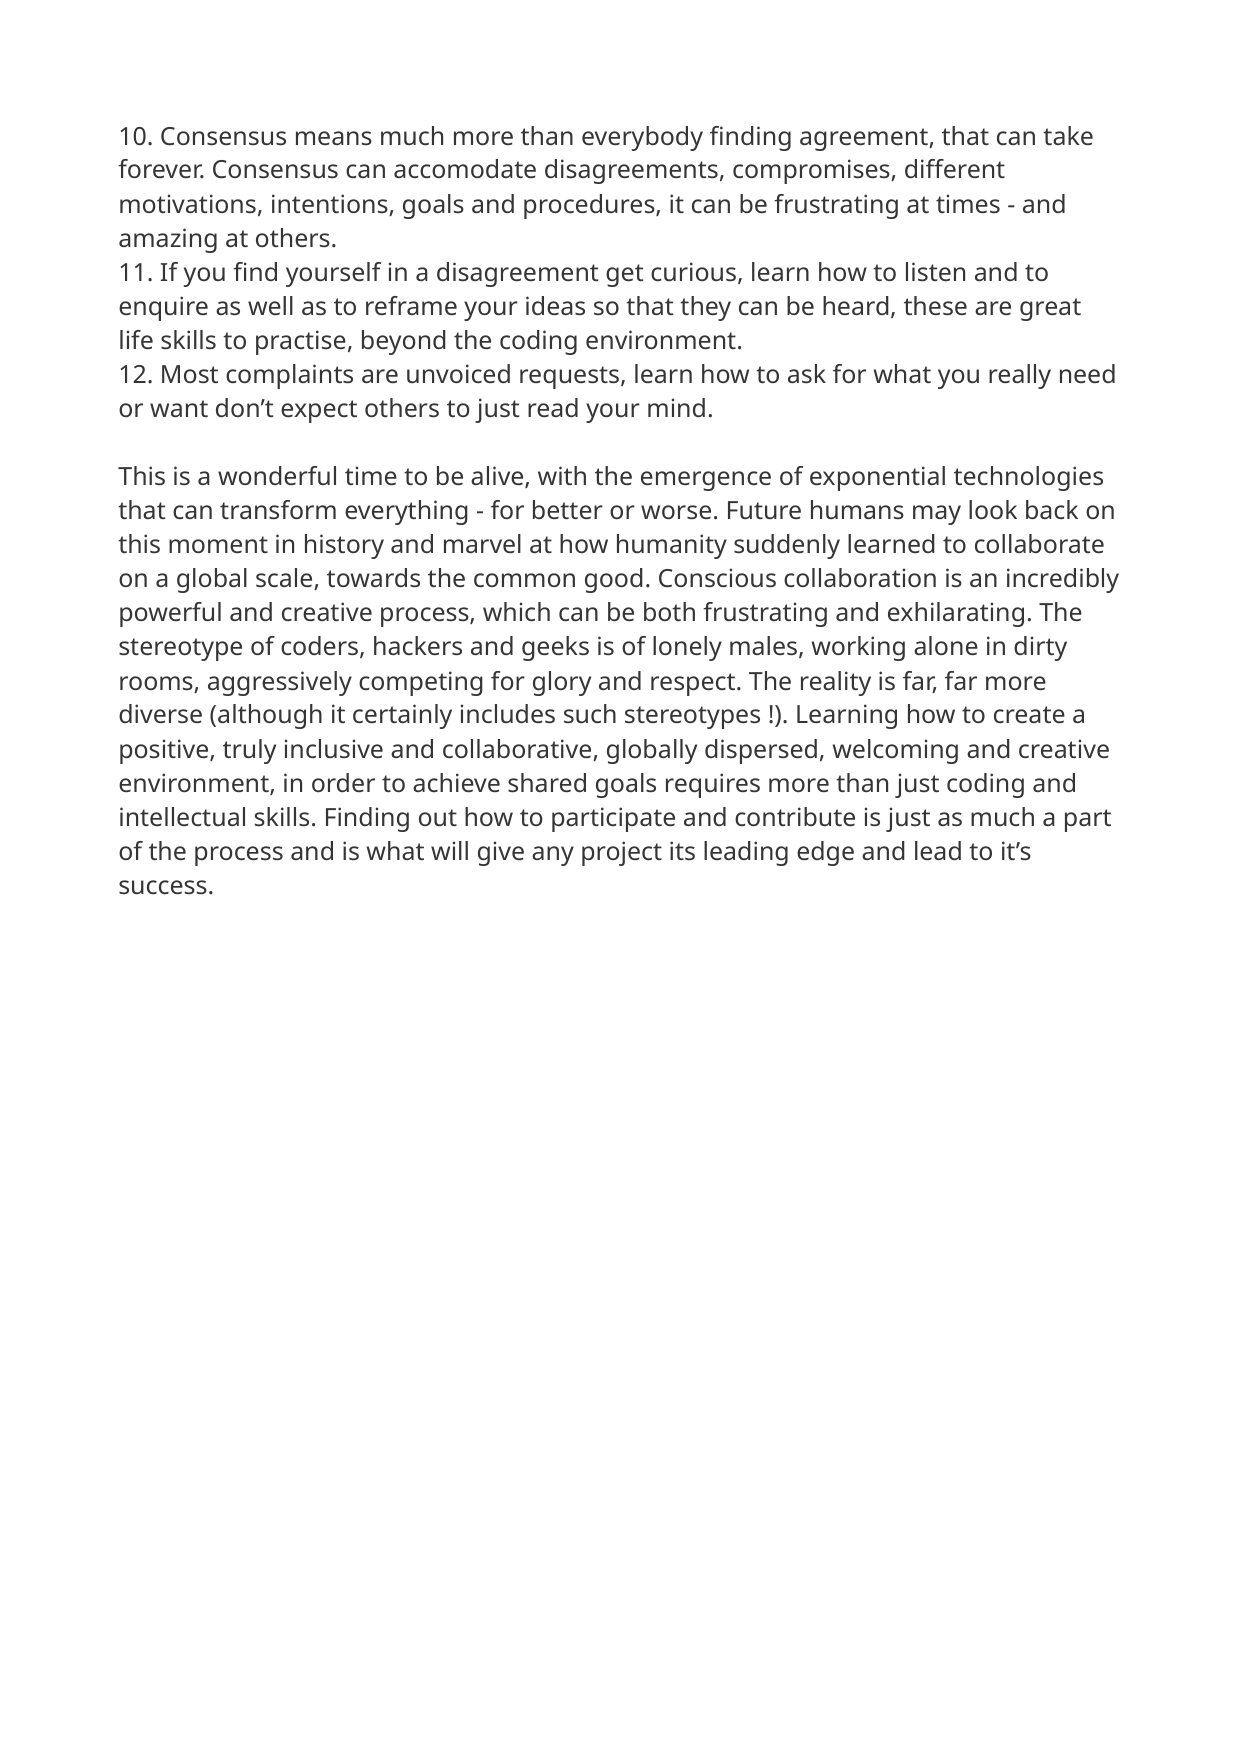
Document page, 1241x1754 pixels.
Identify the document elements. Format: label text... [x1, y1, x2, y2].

text This is a wonderful time to be alive, with the emergence of exponential technologies that can transform everything - for better or worse. Future humans may look back on this moment in history and marvel at how humanity suddenly learned to collaborate on a global scale, towards the common good. Conscious collaboration is an incredibly powerful and creative process, which can be both frustrating and exhilarating. The stereotype of coders, hackers and geeks is of lonely males, working alone in dirty rooms, aggressively competing for glory and respect. The reality is far, far more diverse (although it certainly includes such stereotypes !). Learning how to create a positive, truly inclusive and collaborative, globally dispersed, welcoming and creative environment, in order to achieve shared goals requires more than just coding and intellectual skills. Finding out how to participate and contribute is just as much a part of the process and is what will give any project its leading edge and lead to it’s success. [118, 459, 1122, 902]
text 11. If you find yourself in a disagreement get curious, learn how to listen and to enquire as well as to reframe your ideas so that they can be heard, these are great life skills to practise, beyond the coding environment. [118, 254, 1122, 357]
text 10. Consensus means much more than everybody finding agreement, that can take forever. Consensus can accomodate disagreements, compromises, different motivations, intentions, goals and procedures, it can be frustrating at times - and amazing at others. [118, 118, 1122, 254]
text 12. Most complaints are unvoiced requests, learn how to ask for what you really need or want don’t expect others to just read your mind. [118, 357, 1122, 425]
